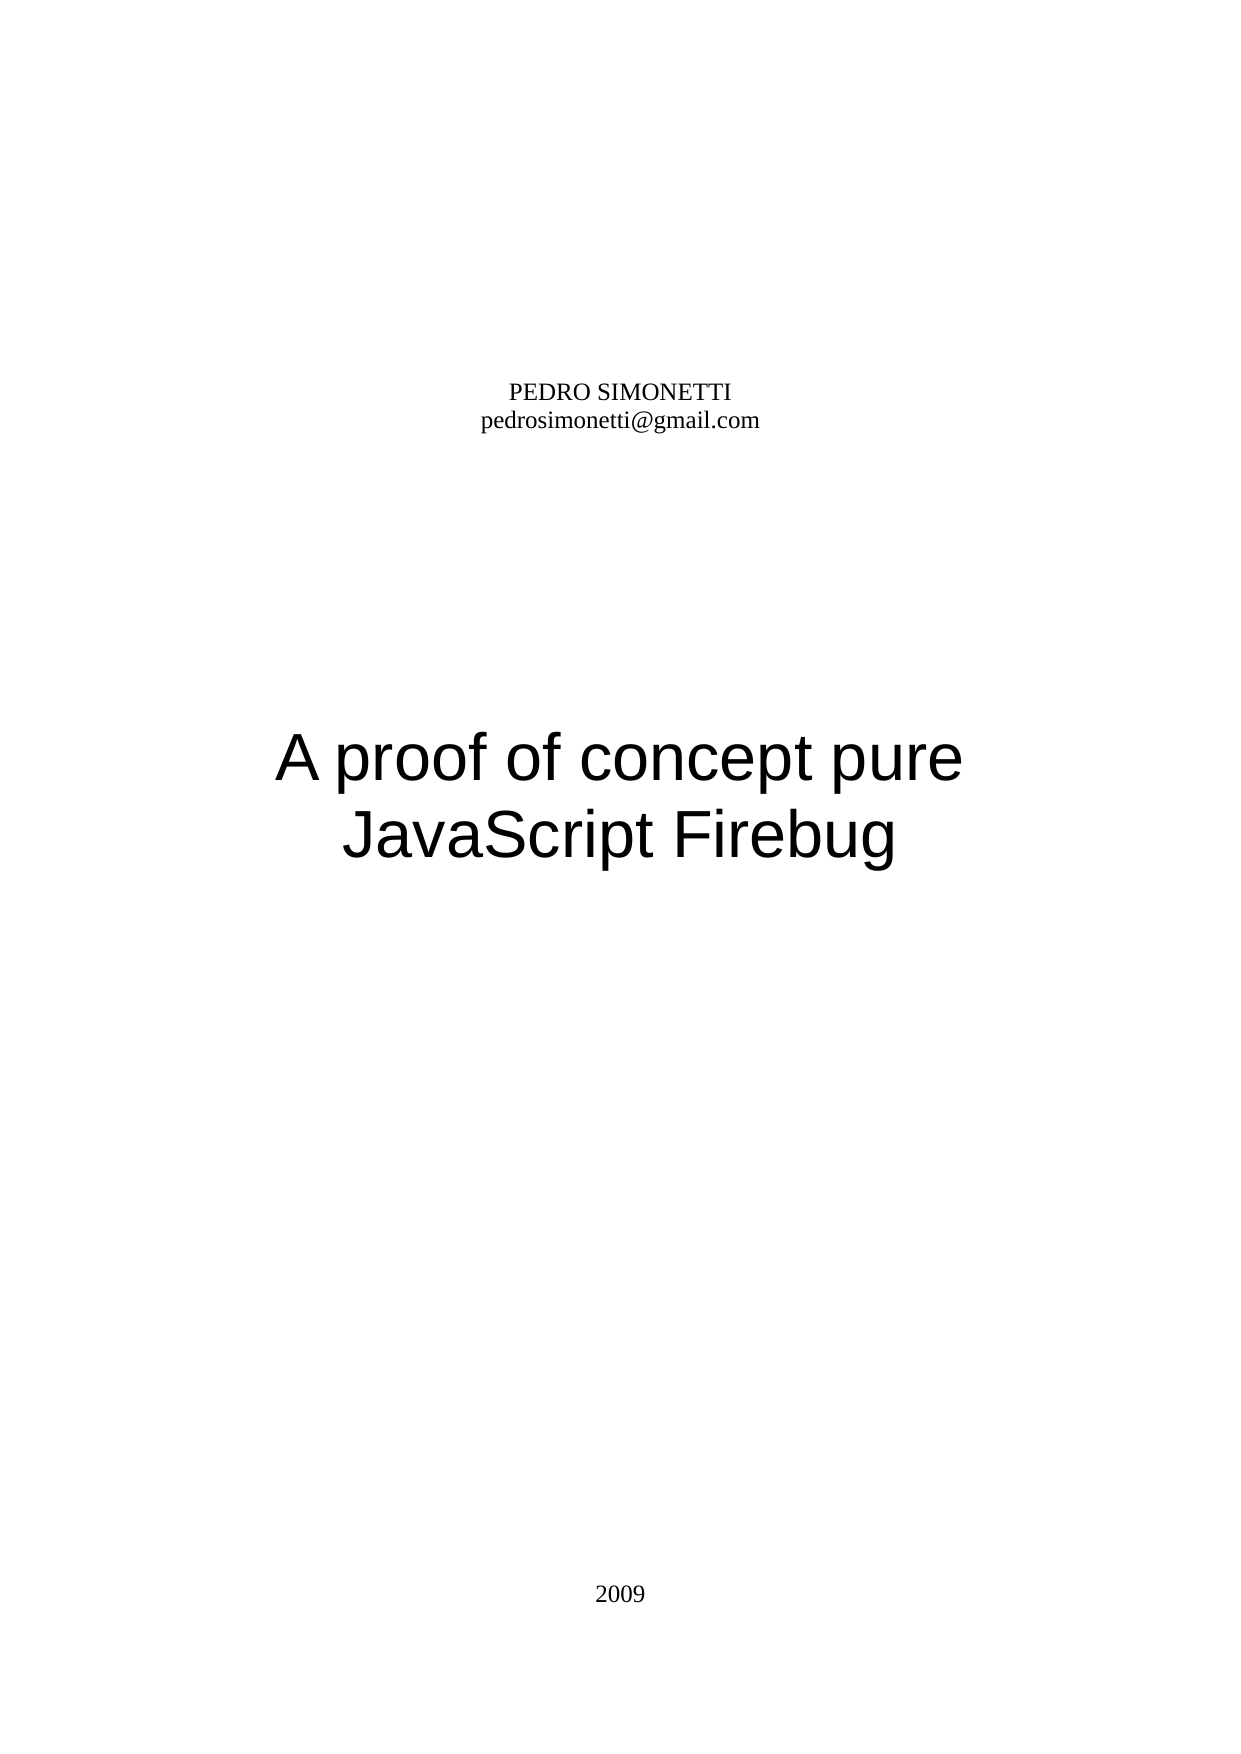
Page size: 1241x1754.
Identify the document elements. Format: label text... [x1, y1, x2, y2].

title A proof of concept pure JavaScript Firebug [118, 718, 1122, 871]
text 2009 [118, 1579, 1122, 1608]
text pedrosimonetti@gmail.com [118, 406, 1122, 434]
text PEDRO SIMONETTI [118, 377, 1122, 406]
